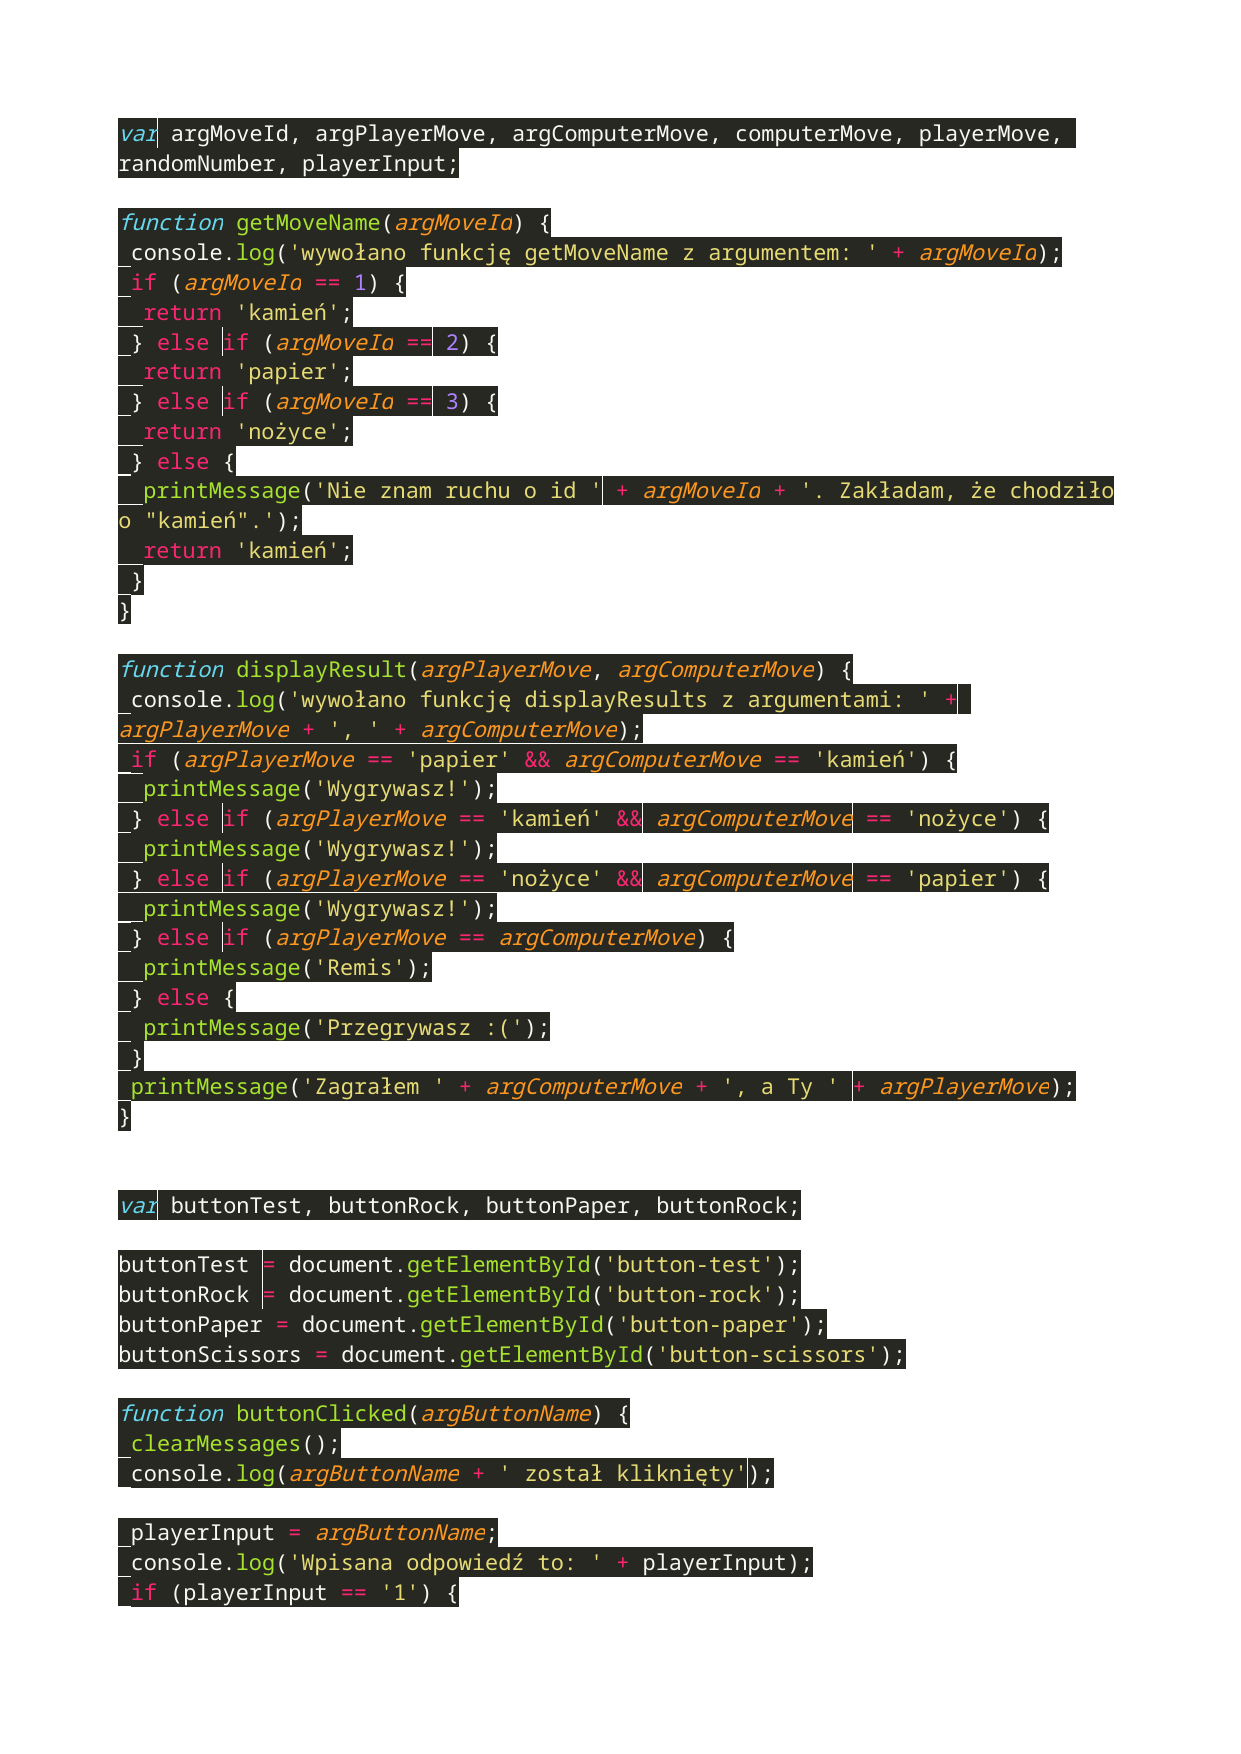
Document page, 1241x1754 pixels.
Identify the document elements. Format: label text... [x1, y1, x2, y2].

text } else if (argMoveId == 2) { [118, 327, 1122, 356]
text printMessage('Przegrywasz :('); [118, 1012, 1122, 1041]
text buttonScissors = document.getElementById('button-scissors'); [118, 1339, 1122, 1369]
text return 'kamień'; [118, 535, 1122, 565]
text return 'nożyce'; [118, 416, 1122, 446]
text } [118, 565, 1122, 595]
text printMessage('Wygrywasz!'); [118, 833, 1122, 863]
text } else if (argPlayerMove == argComputerMove) { [118, 922, 1122, 952]
text console.log('Wpisana odpowiedź to: ' + playerInput); [118, 1547, 1122, 1577]
text } else if (argPlayerMove == 'nożyce' && argComputerMove == 'papier') { [118, 863, 1122, 892]
text buttonPaper = document.getElementById('button-paper'); [118, 1309, 1122, 1339]
text printMessage('Nie znam ruchu o id ' + argMoveId + '. Zakładam, że chodziło o "kamień".'); [118, 476, 1122, 535]
text printMessage('Remis'); [118, 952, 1122, 982]
text if (playerInput == '1') { [118, 1577, 1122, 1607]
text clearMessages(); [118, 1428, 1122, 1458]
text console.log('wywołano funkcję displayResults z argumentami: ' + argPlayerMove + ', ' + argComputerMove); [118, 684, 1122, 743]
text playerInput = argButtonName; [118, 1517, 1122, 1547]
text } else if (argPlayerMove == 'kamień' && argComputerMove == 'nożyce') { [118, 803, 1122, 833]
text printMessage('Zagrałem ' + argComputerMove + ', a Ty ' + argPlayerMove); [118, 1071, 1122, 1101]
text var buttonTest, buttonRock, buttonPaper, buttonRock; [118, 1190, 1122, 1220]
text function getMoveName(argMoveId) { [118, 207, 1122, 237]
text } [118, 1101, 1122, 1131]
text function buttonClicked(argButtonName) { [118, 1398, 1122, 1428]
text return 'papier'; [118, 356, 1122, 386]
text buttonRock = document.getElementById('button-rock'); [118, 1279, 1122, 1309]
text function displayResult(argPlayerMove, argComputerMove) { [118, 654, 1122, 684]
text } [118, 595, 1122, 624]
text if (argMoveId == 1) { [118, 267, 1122, 297]
text if (argPlayerMove == 'papier' && argComputerMove == 'kamień') { [118, 743, 1122, 773]
text } [118, 1041, 1122, 1071]
text return 'kamień'; [118, 297, 1122, 327]
text var argMoveId, argPlayerMove, argComputerMove, computerMove, playerMove, randomNumber, playerInput; [118, 118, 1122, 178]
text printMessage('Wygrywasz!'); [118, 892, 1122, 922]
text console.log('wywołano funkcję getMoveName z argumentem: ' + argMoveId); [118, 237, 1122, 267]
text } else { [118, 982, 1122, 1012]
text } else { [118, 446, 1122, 476]
text } else if (argMoveId == 3) { [118, 386, 1122, 416]
text console.log(argButtonName + ' został kliknięty'); [118, 1458, 1122, 1488]
text buttonTest = document.getElementById('button-test'); [118, 1249, 1122, 1279]
text printMessage('Wygrywasz!'); [118, 773, 1122, 803]
